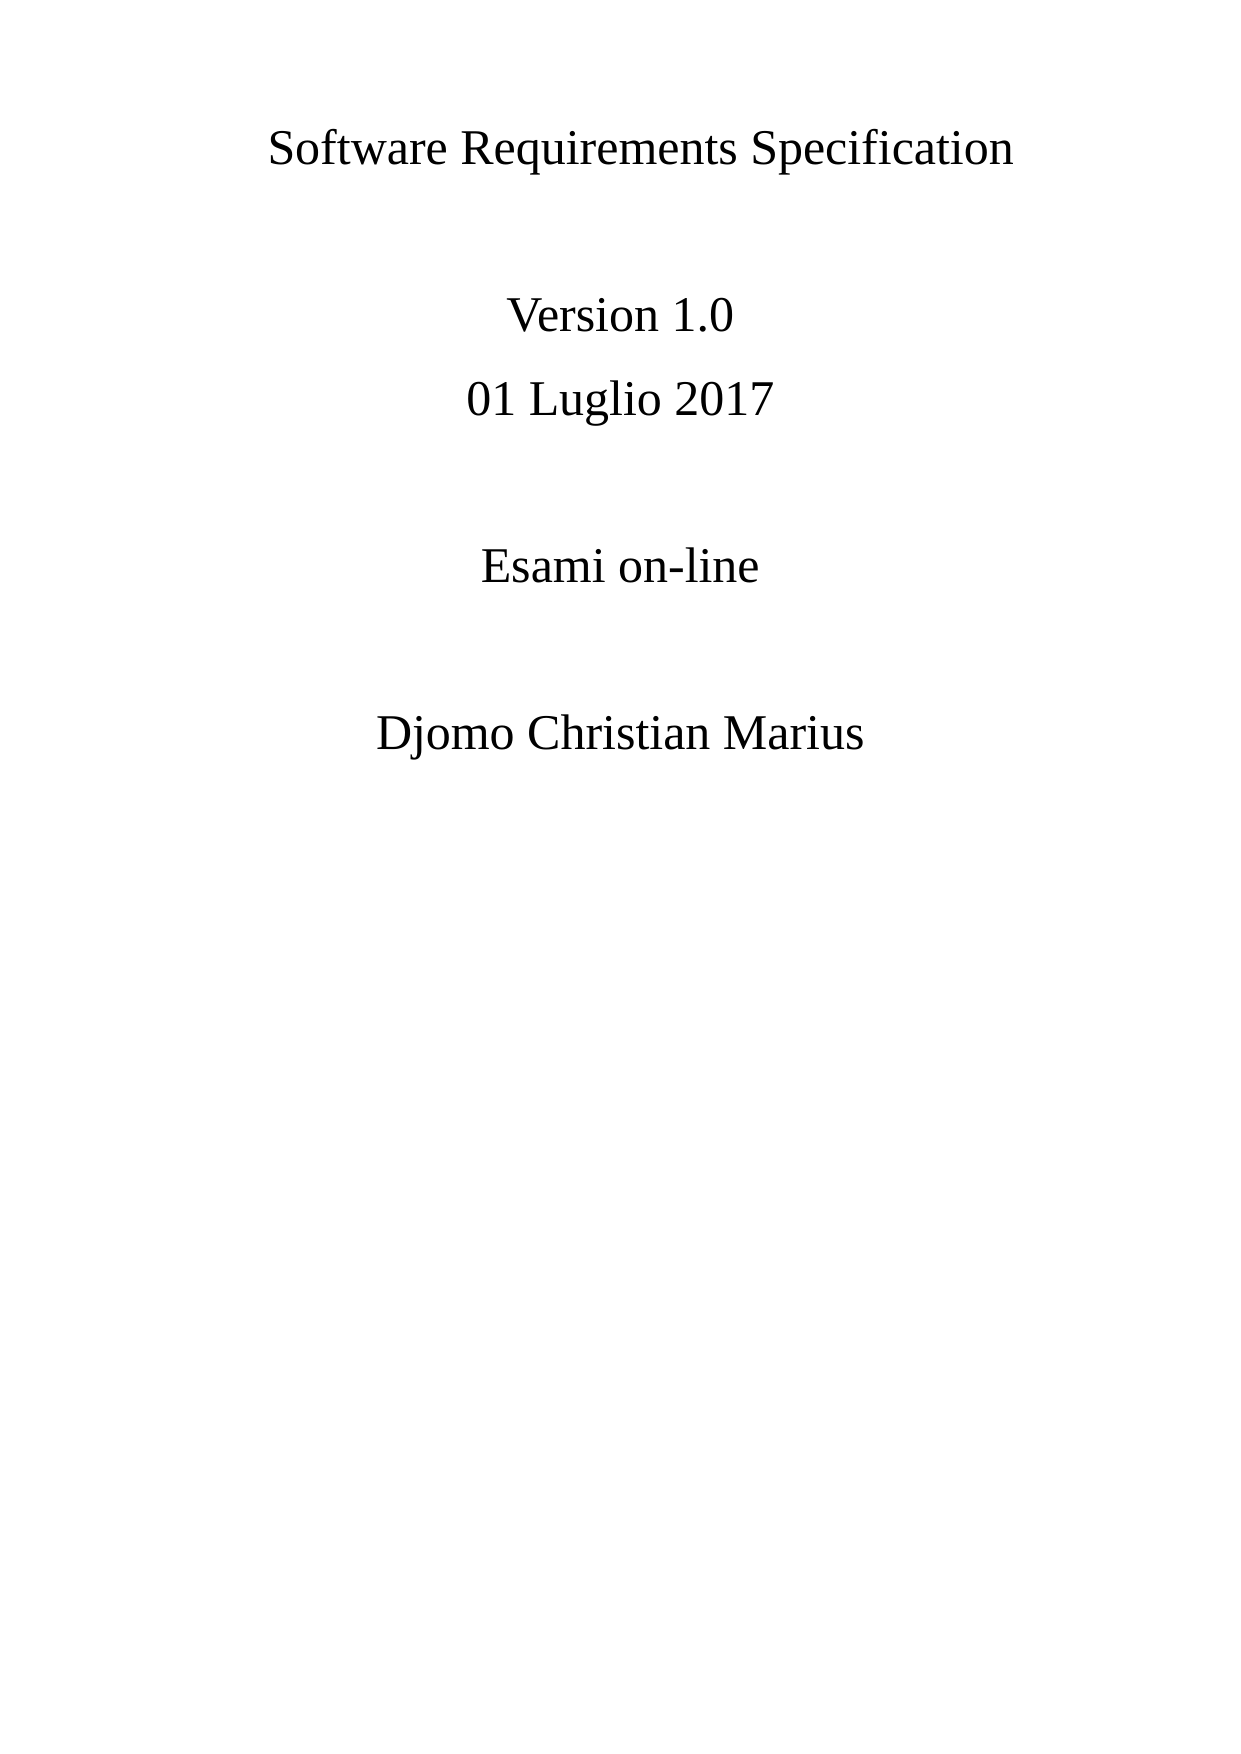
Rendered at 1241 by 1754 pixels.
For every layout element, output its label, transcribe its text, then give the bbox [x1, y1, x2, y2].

text 01 Luglio 2017 [118, 369, 1122, 426]
text Djomo Christian Marius [118, 703, 1122, 760]
text Esami on-line [118, 536, 1122, 593]
text Software Requirements Specification [118, 118, 1163, 176]
text Version 1.0 [118, 285, 1122, 343]
